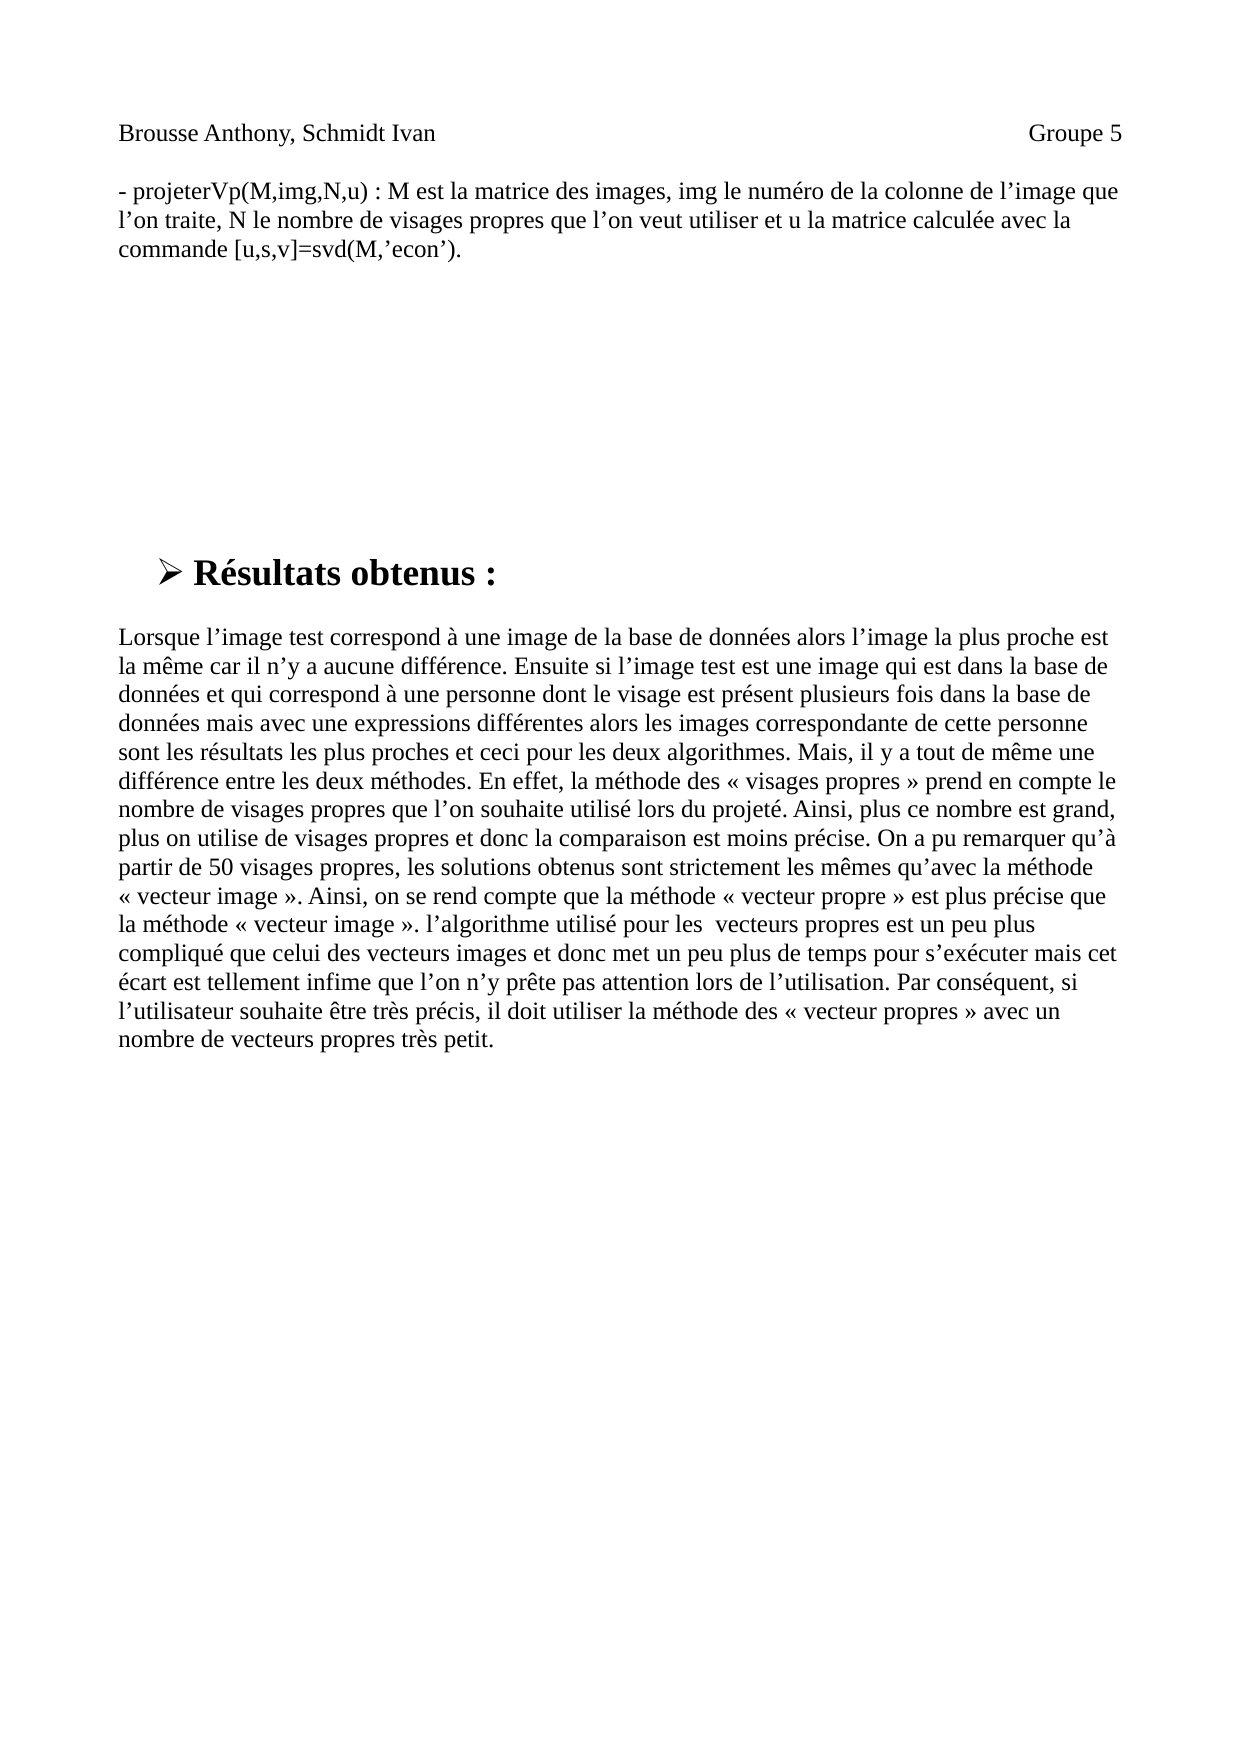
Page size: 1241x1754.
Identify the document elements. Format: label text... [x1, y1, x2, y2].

text Lorsque l’image test correspond à une image de la base de données alors l’image la plus proche est la même car il n’y a aucune différence. Ensuite si l’image test est une image qui est dans la base de données et qui correspond à une personne dont le visage est présent plusieurs fois dans la base de données mais avec une expressions différentes alors les images correspondante de cette personne sont les résultats les plus proches et ceci pour les deux algorithmes. Mais, il y a tout de même une différence entre les deux méthodes. En effet, la méthode des « visages propres » prend en compte le nombre de visages propres que l’on souhaite utilisé lors du projeté. Ainsi, plus ce nombre est grand, plus on utilise de visages propres et donc la comparaison est moins précise. On a pu remarquer qu’à partir de 50 visages propres, les solutions obtenus sont strictement les mêmes qu’avec la méthode « vecteur image ». Ainsi, on se rend compte que la méthode « vecteur propre » est plus précise que la méthode « vecteur image ». l’algorithme utilisé pour les vecteurs propres est un peu plus compliqué que celui des vecteurs images et donc met un peu plus de temps pour s’exécuter mais cet écart est tellement infime que l’on n’y prête pas attention lors de l’utilisation. Par conséquent, si l’utilisateur souhaite être très précis, il doit utiliser la méthode des « vecteur propres » avec un nombre de vecteurs propres très petit. [118, 622, 1122, 1053]
text - projeterVp(M,img,N,u) : M est la matrice des images, img le numéro de la colonne de l’image que l’on traite, N le nombre de visages propres que l’on veut utiliser et u la matrice calculée avec la commande [u,s,v]=svd(M,’econ’). [118, 176, 1122, 263]
list Résultats obtenus : [156, 550, 1122, 593]
